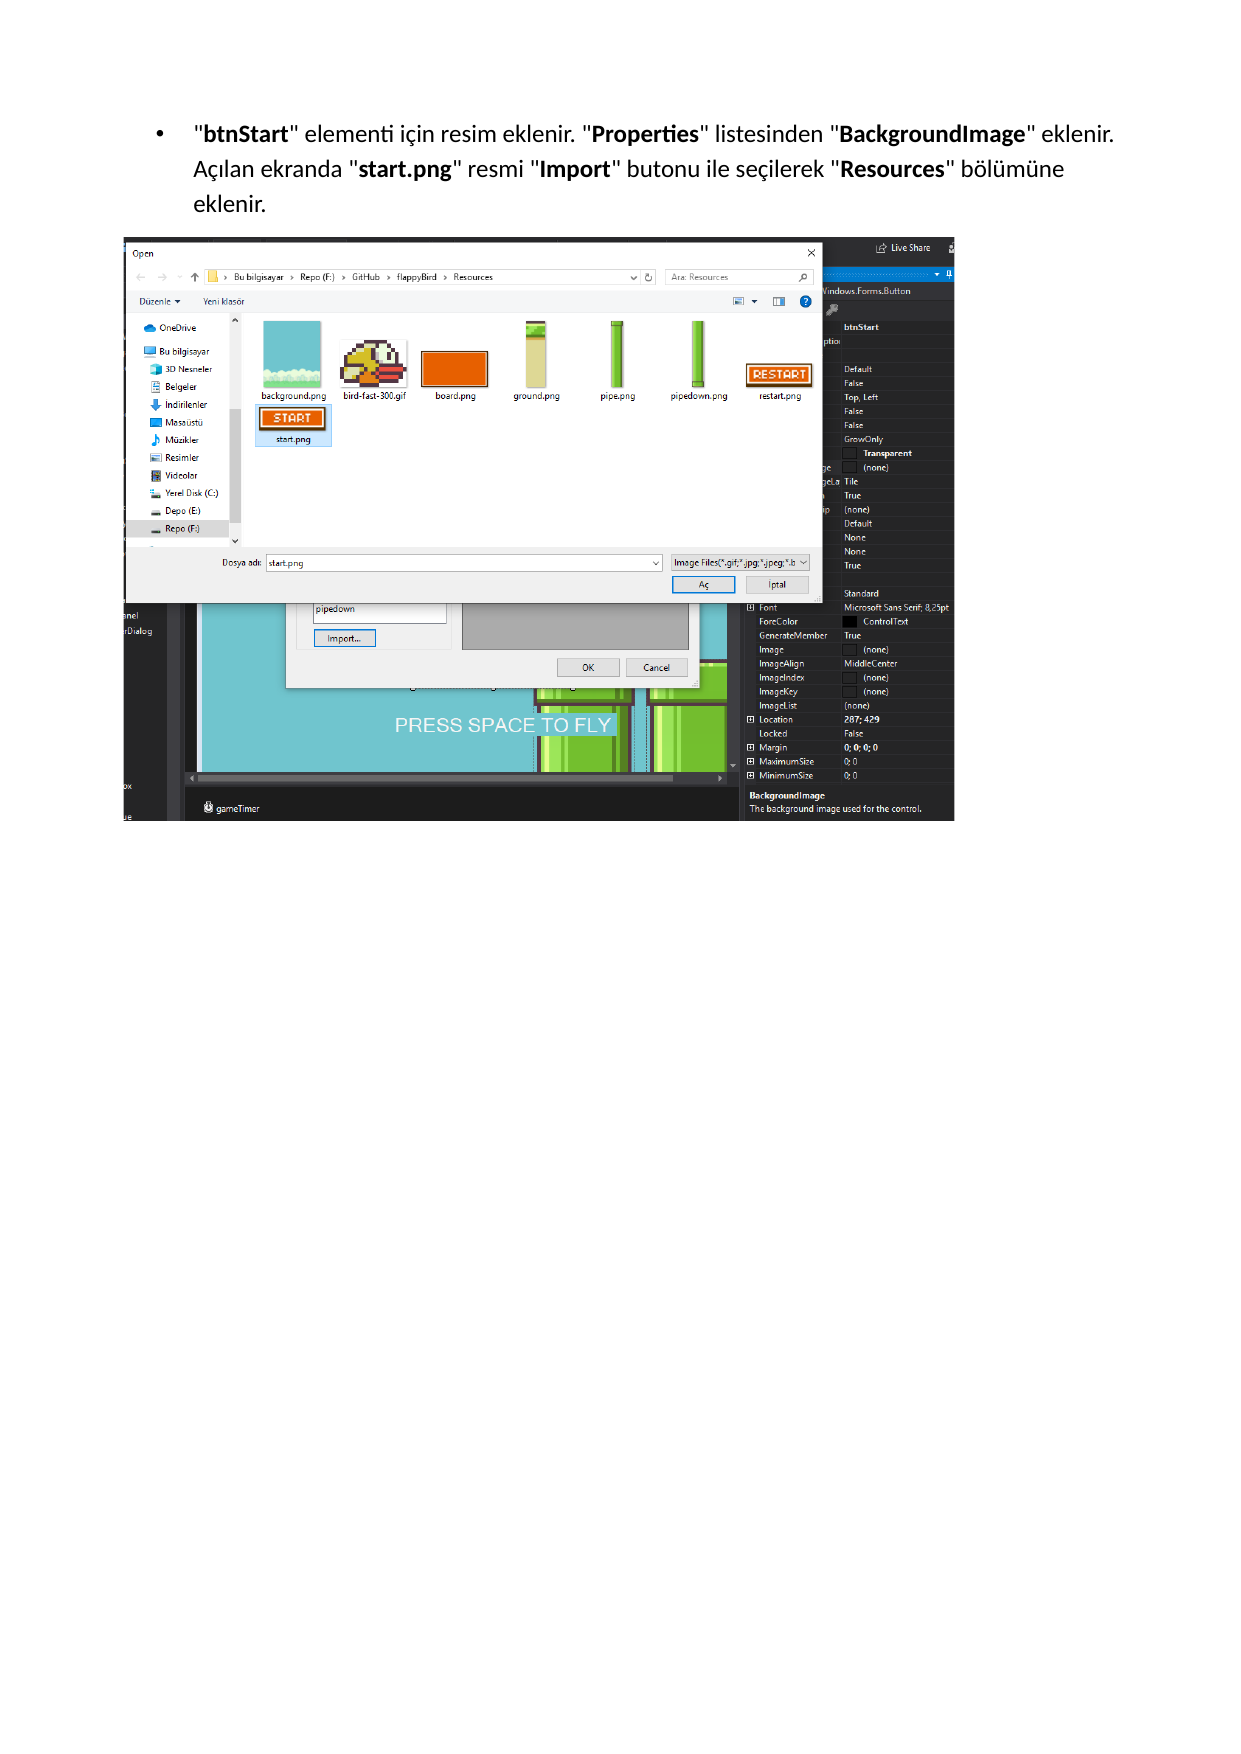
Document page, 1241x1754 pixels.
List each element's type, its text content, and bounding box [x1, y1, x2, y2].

picture [123, 237, 955, 821]
list "btnStart" elementi için resim eklenir. "Properties" listesinden "BackgroundImage" eklenir. Açılan ekranda "start.png" resmi "Import" butonu ile seçilerek "Resources" bölümüne eklenir. [156, 118, 1122, 219]
